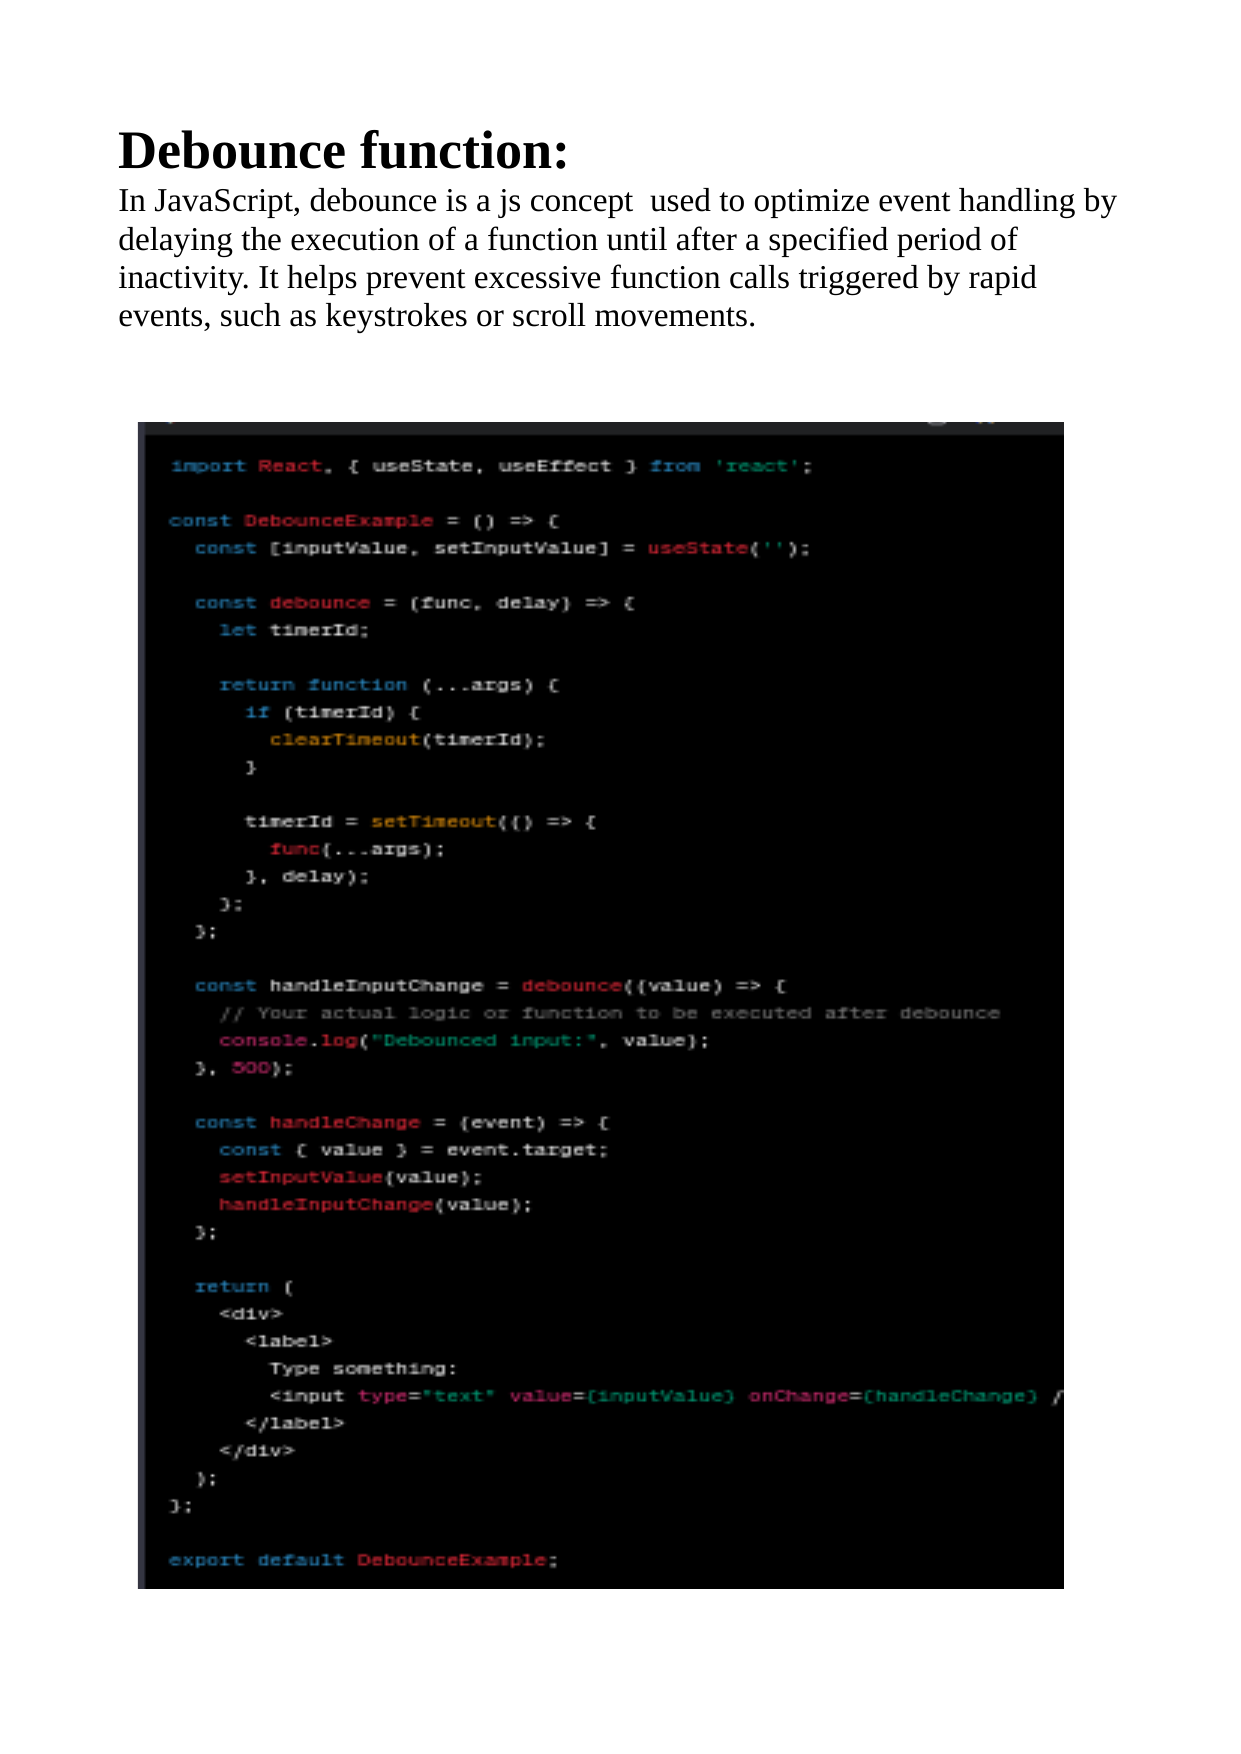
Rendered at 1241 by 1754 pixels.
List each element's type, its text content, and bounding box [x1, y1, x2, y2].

text In JavaScript, debounce is a js concept used to optimize event handling by delaying the execution of a function until after a specified period of inactivity. It helps prevent excessive function calls triggered by rapid events, such as keystrokes or scroll movements. [118, 180, 1122, 334]
picture [137, 422, 1064, 1589]
text Debounce function: [118, 118, 1122, 180]
